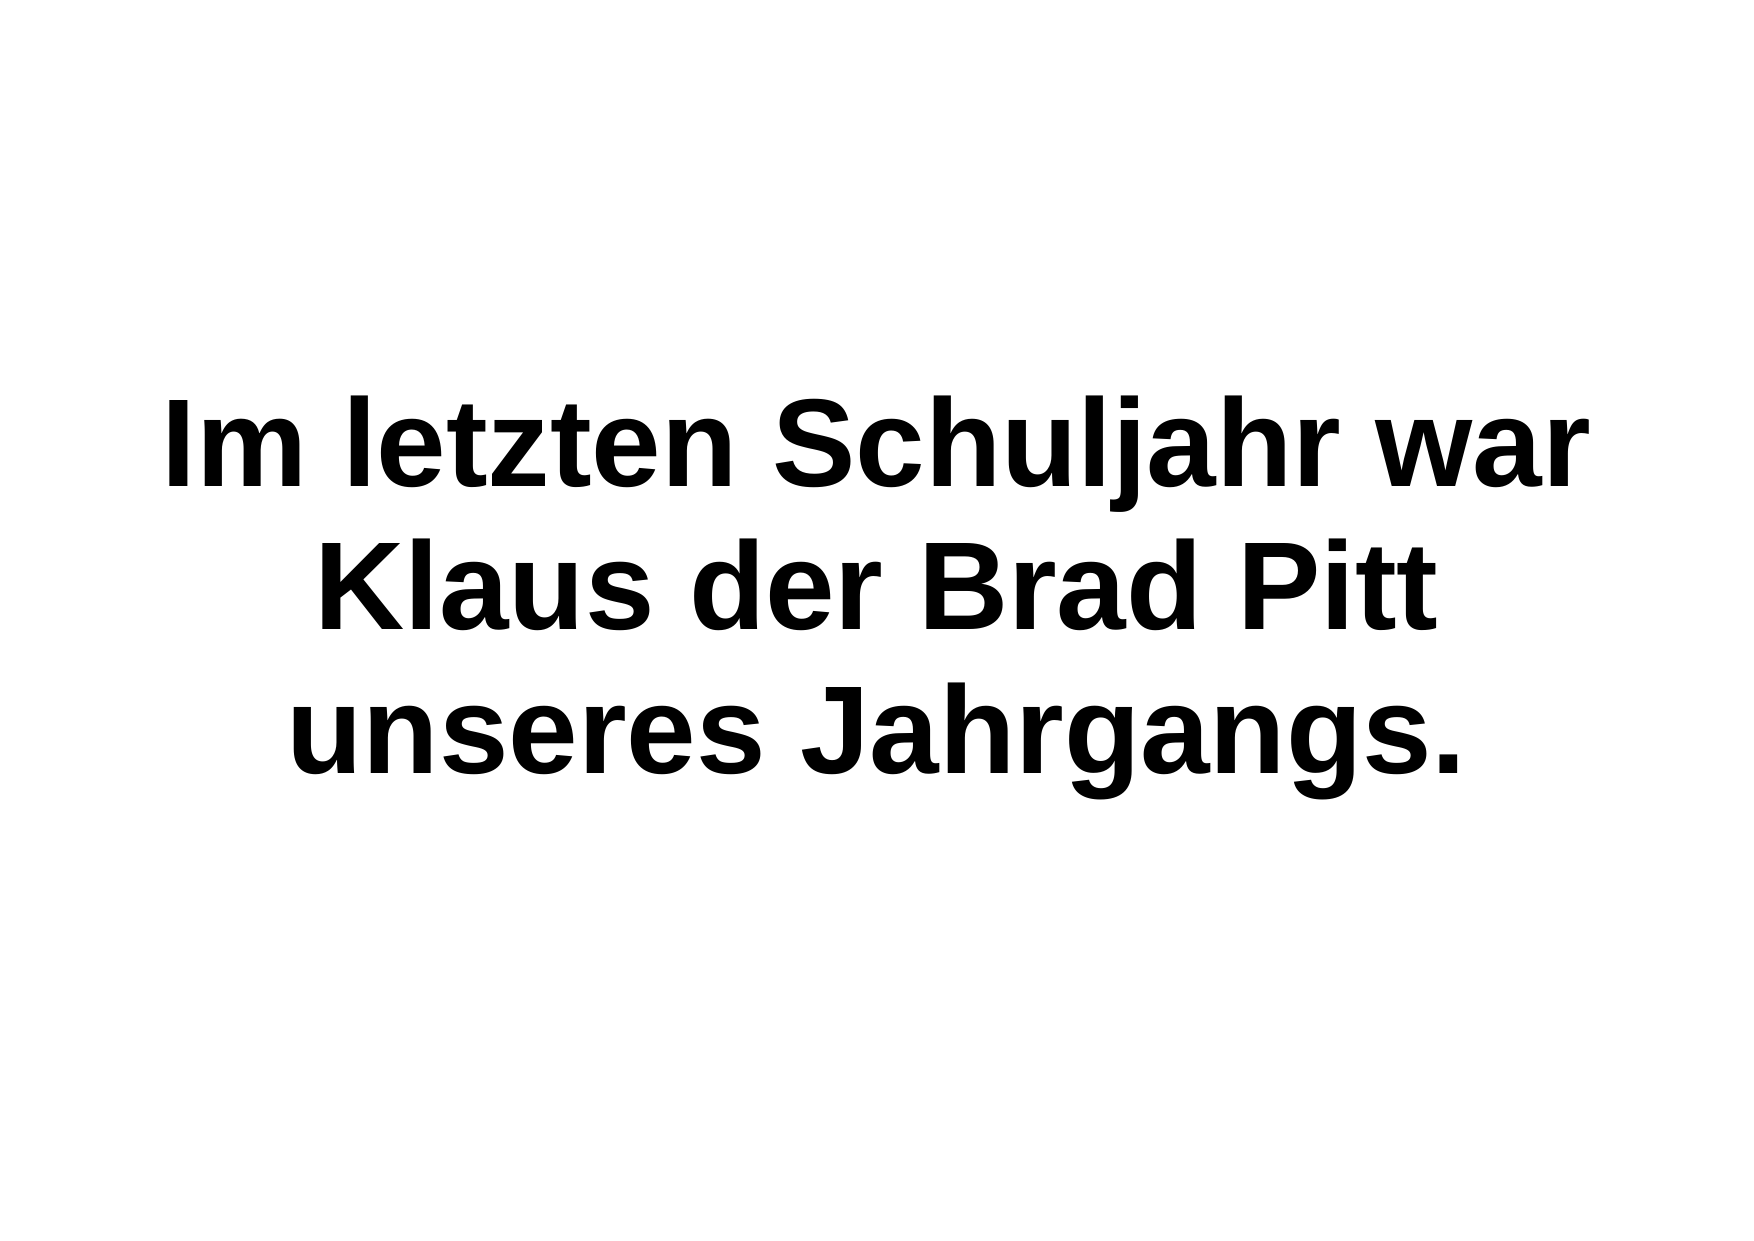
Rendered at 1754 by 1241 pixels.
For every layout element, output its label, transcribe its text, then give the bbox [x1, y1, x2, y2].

text [118, 875, 1635, 1019]
text Im letzten Schuljahr war Klaus der Brad Pitt unseres Jahrgangs. [118, 369, 1635, 800]
